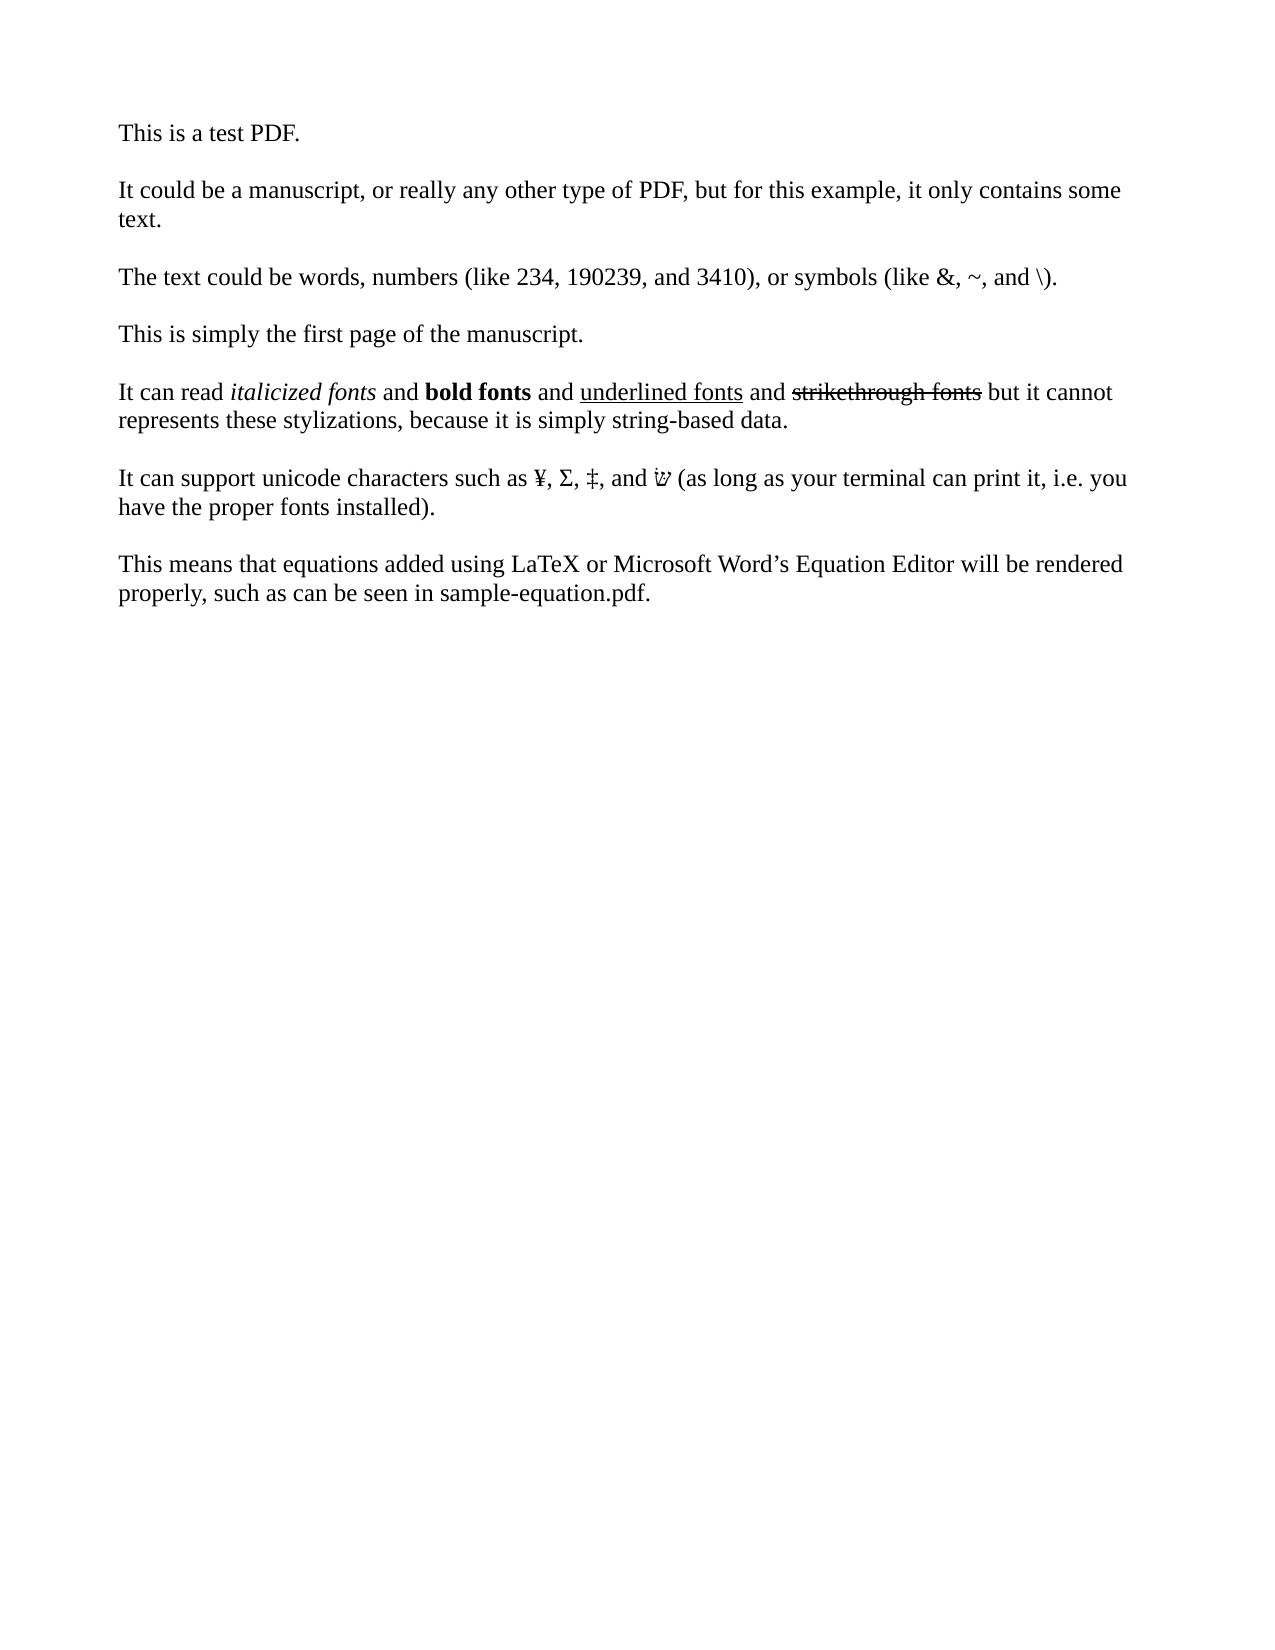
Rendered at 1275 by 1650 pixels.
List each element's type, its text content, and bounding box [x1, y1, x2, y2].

text This is a test PDF. [118, 118, 1157, 147]
text This is simply the first page of the manuscript. [118, 319, 1157, 348]
text It can support unicode characters such as ¥, Σ, ‡, and שּׂ (as long as your terminal can print it, i.e. you have the proper fonts installed). [118, 463, 1157, 521]
text It could be a manuscript, or really any other type of PDF, but for this example, it only contains some text. [118, 176, 1157, 233]
text It can read italicized fonts and bold fonts and underlined fonts and strikethrough fonts but it cannot represents these stylizations, because it is simply string-based data. [118, 377, 1157, 434]
text The text could be words, numbers (like 234, 190239, and 3410), or symbols (like &, ~, and \). [118, 262, 1157, 291]
text This means that equations added using LaTeX or Microsoft Word’s Equation Editor will be rendered properly, such as can be seen in sample-equation.pdf. [118, 549, 1157, 607]
